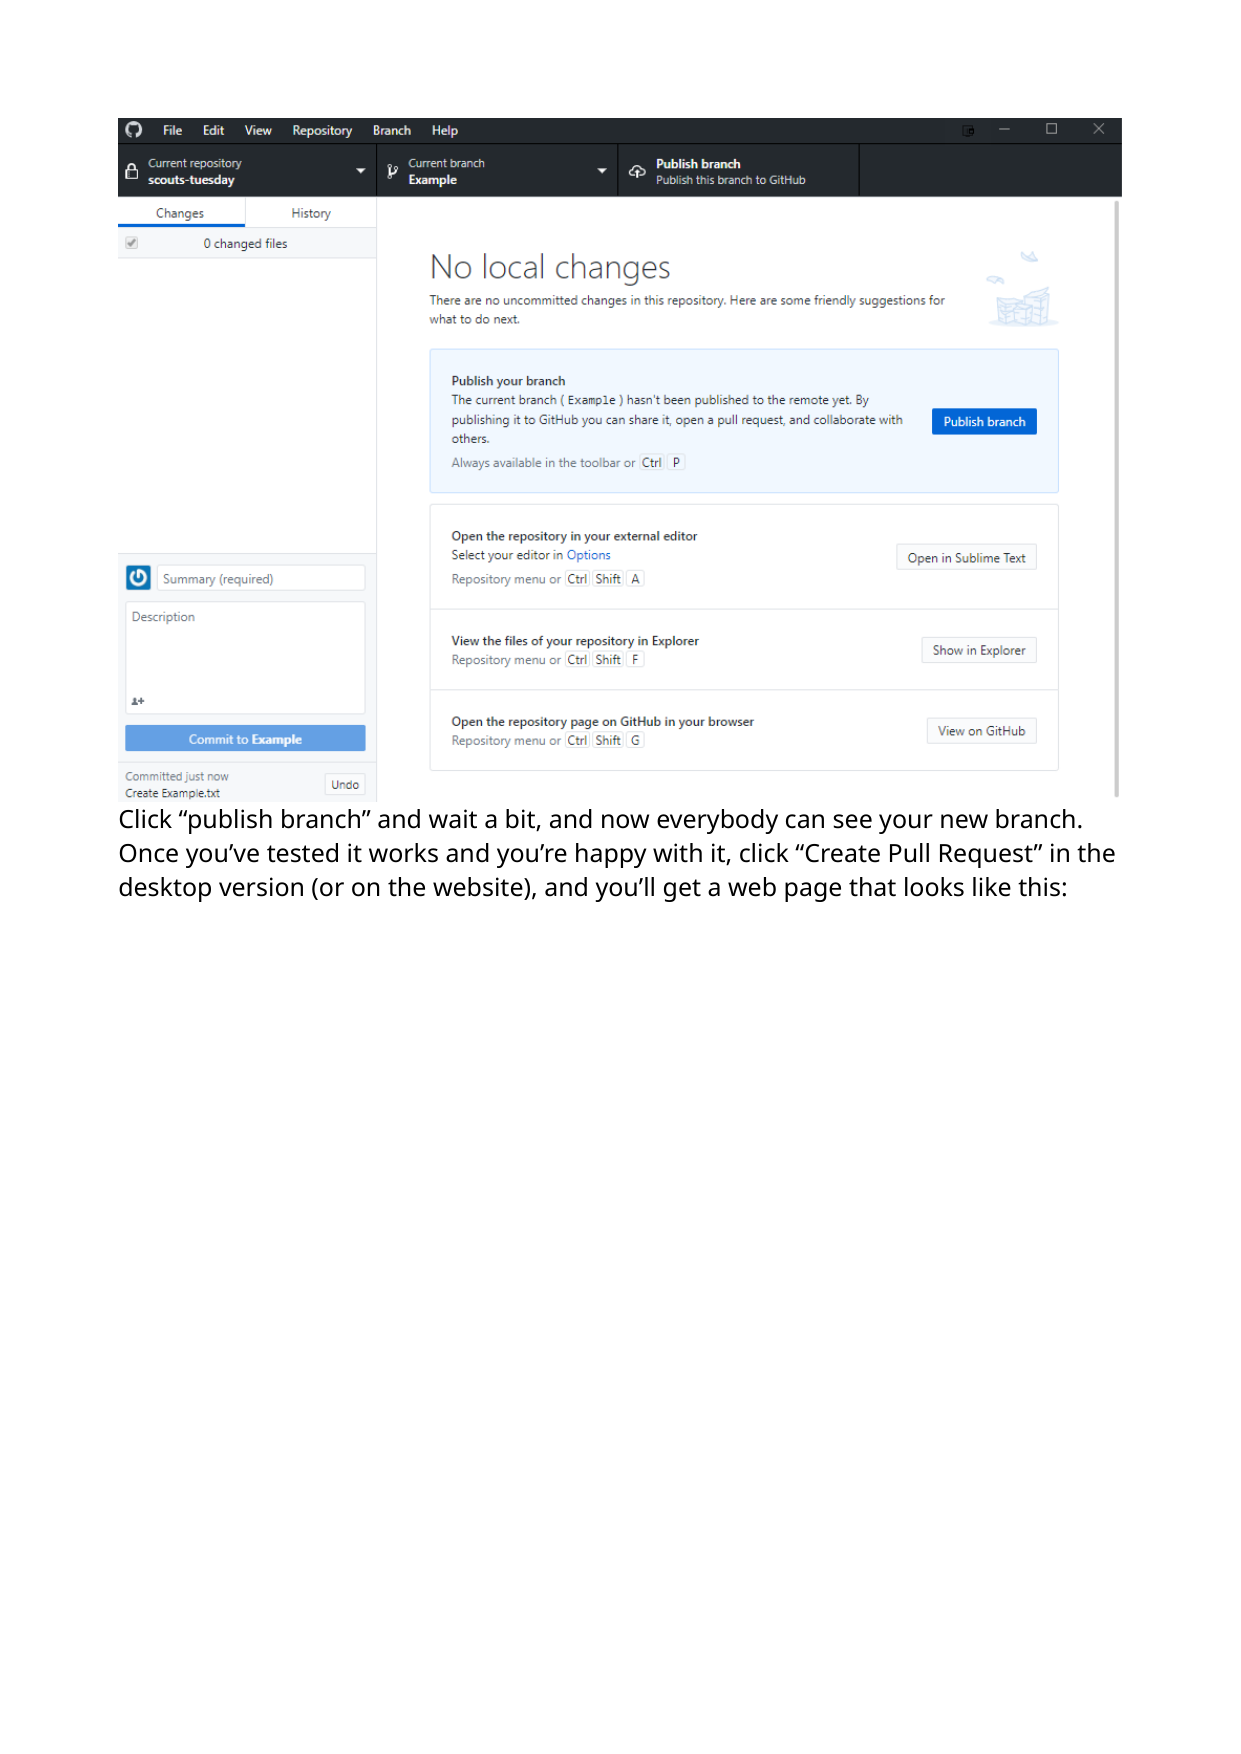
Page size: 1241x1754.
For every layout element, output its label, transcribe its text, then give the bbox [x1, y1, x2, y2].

picture [118, 118, 1123, 802]
text Click “publish branch” and wait a bit, and now everybody can see your new branch. Once you’ve tested it works and you’re happy with it, click “Create Pull Request” in the desktop version (or on the website), and you’ll get a web page that looks like this: [118, 802, 1122, 904]
